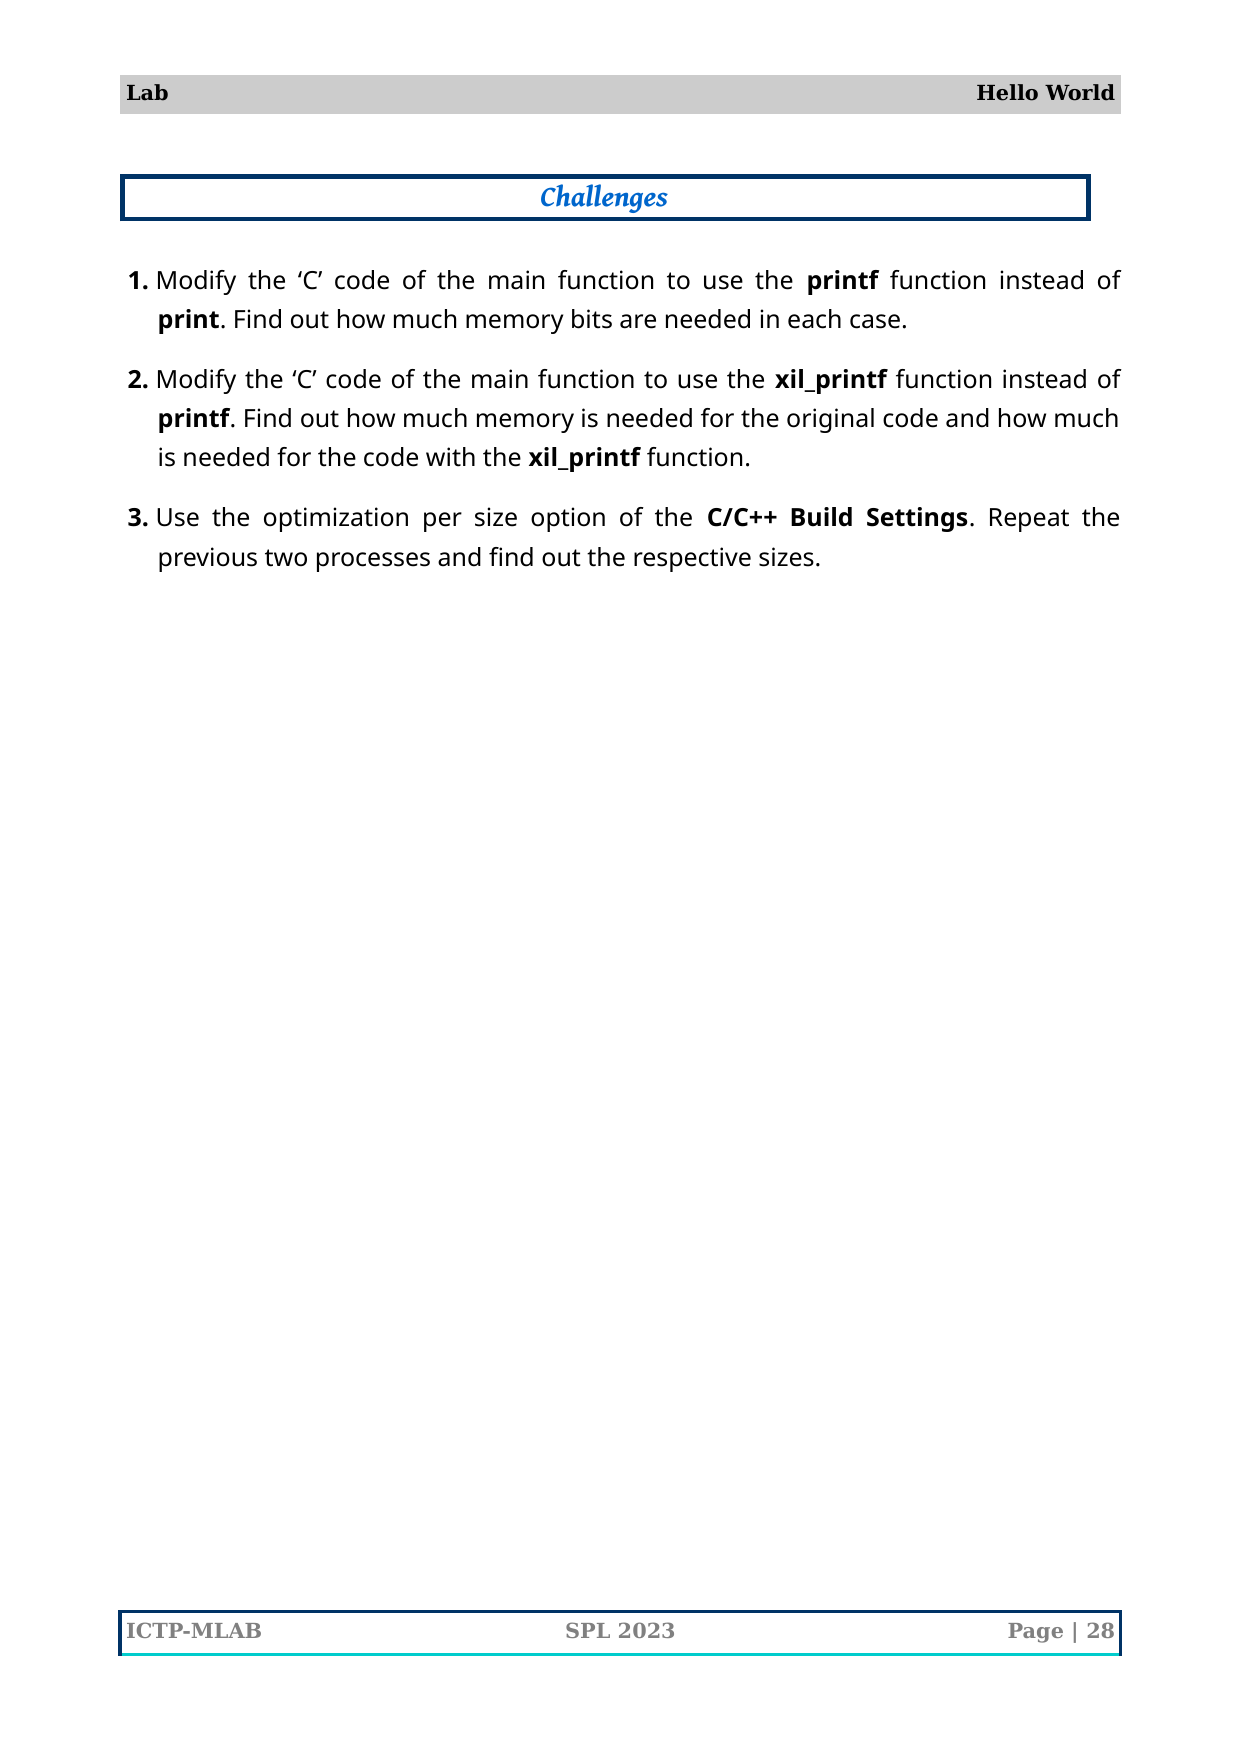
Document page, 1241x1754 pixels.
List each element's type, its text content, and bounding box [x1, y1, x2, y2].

list Modify the ‘C’ code of the main function to use the printf function instead of print. Find out how much memory bits are needed in each case. [127, 262, 1121, 336]
list Modify the ‘C’ code of the main function to use the xil_printf function instead of printf. Find out how much memory is needed for the original code and how much is needed for the code with the xil_printf function. [127, 362, 1121, 474]
subtitle Challenges [125, 179, 1086, 217]
list Use the optimization per size option of the C/C++ Build Settings. Repeat the previous two processes and find out the respective sizes. [127, 500, 1121, 573]
